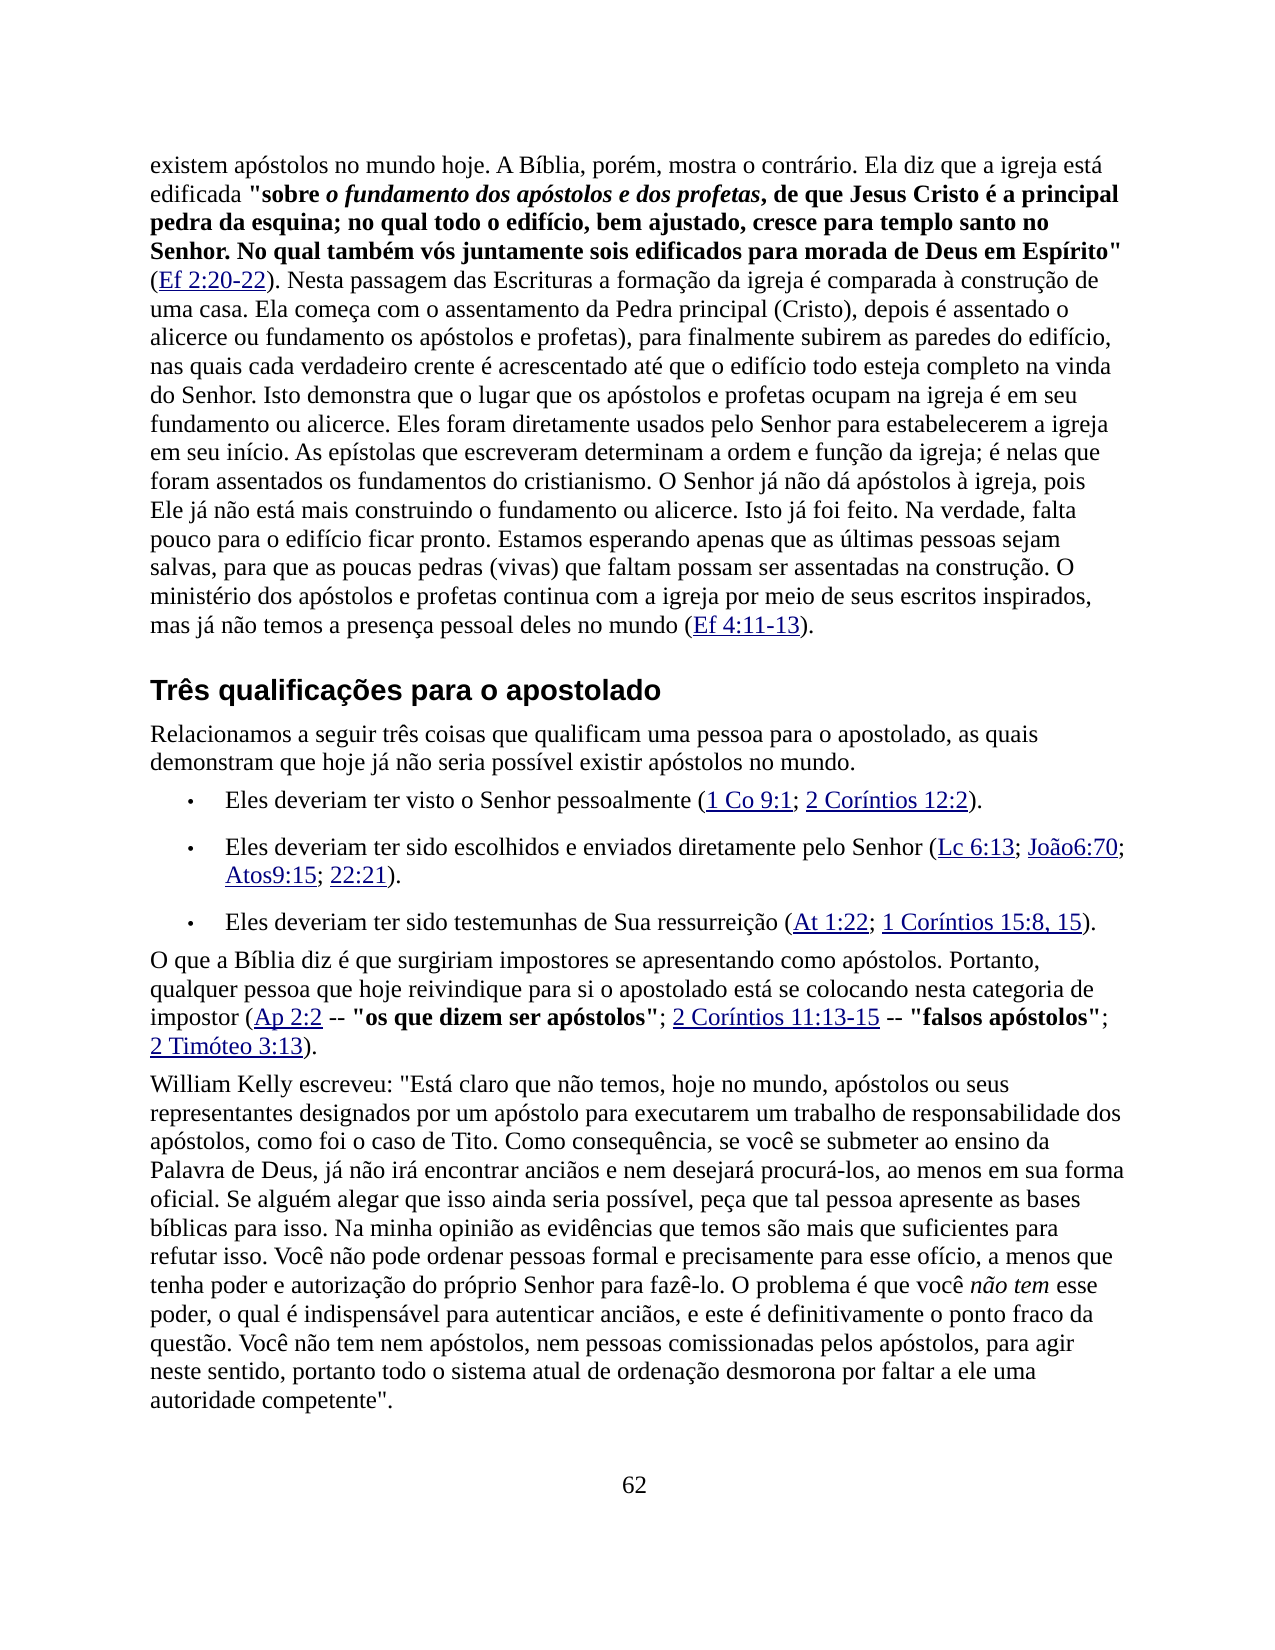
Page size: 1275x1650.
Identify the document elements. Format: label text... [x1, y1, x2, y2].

text William Kelly escreveu: "Está claro que não temos, hoje no mundo, apóstolos ou seus representantes designados por um apóstolo para executarem um trabalho de responsabilidade dos apóstolos, como foi o caso de Tito. Como consequência, se você se submeter ao ensino da Palavra de Deus, já não irá encontrar anciãos e nem desejará procurá-los, ao menos em sua forma oficial. Se alguém alegar que isso ainda seria possível, peça que tal pessoa apresente as bases bíblicas para isso. Na minha opinião as evidências que temos são mais que suficientes para refutar isso. Você não pode ordenar pessoas formal e precisamente para esse ofício, a menos que tenha poder e autorização do próprio Senhor para fazê-lo. O problema é que você não tem esse poder, o qual é indispensável para autenticar anciãos, e este é definitivamente o ponto fraco da questão. Você não tem nem apóstolos, nem pessoas comissionadas pelos apóstolos, para agir neste sentido, portanto todo o sistema atual de ordenação desmorona por faltar a ele uma autoridade competente". [150, 1069, 1125, 1414]
text existem apóstolos no mundo hoje. A Bíblia, porém, mostra o contrário. Ela diz que a igreja está edificada "sobre o fundamento dos apóstolos e dos profetas, de que Jesus Cristo é a principal pedra da esquina; no qual todo o edifício, bem ajustado, cresce para templo santo no Senhor. No qual também vós juntamente sois edificados para morada de Deus em Espírito" (Ef 2:20-22). Nesta passagem das Escrituras a formação da igreja é comparada à construção de uma casa. Ela começa com o assentamento da Pedra principal (Cristo), depois é assentado o alicerce ou fundamento os apóstolos e profetas), para finalmente subirem as paredes do edifício, nas quais cada verdadeiro crente é acrescentado até que o edifício todo esteja completo na vinda do Senhor. Isto demonstra que o lugar que os apóstolos e profetas ocupam na igreja é em seu fundamento ou alicerce. Eles foram diretamente usados pelo Senhor para estabelecerem a igreja em seu início. As epístolas que escreveram determinam a ordem e função da igreja; é nelas que foram assentados os fundamentos do cristianismo. O Senhor já não dá apóstolos à igreja, pois Ele já não está mais construindo o fundamento ou alicerce. Isto já foi feito. Na verdade, falta pouco para o edifício ficar pronto. Estamos esperando apenas que as últimas pessoas sejam salvas, para que as poucas pedras (vivas) que faltam possam ser assentadas na construção. O ministério dos apóstolos e profetas continua com a igreja por meio de seus escritos inspirados, mas já não temos a presença pessoal deles no mundo (Ef 4:11-13). [150, 150, 1125, 639]
list Eles deveriam ter sido testemunhas de Sua ressurreição (At 1:22; 1 Coríntios 15:8, 15). [187, 907, 1125, 936]
text O que a Bíblia diz é que surgiriam impostores se apresentando como apóstolos. Portanto, qualquer pessoa que hoje reivindique para si o apostolado está se colocando nesta categoria de impostor (Ap 2:2 -- "os que dizem ser apóstolos"; 2 Coríntios 11:13-15 -- "falsos apóstolos"; 2 Timóteo 3:13). [150, 945, 1125, 1060]
list Eles deveriam ter visto o Senhor pessoalmente (1 Co 9:1; 2 Coríntios 12:2). [187, 785, 1125, 814]
text Relacionamos a seguir três coisas que qualificam uma pessoa para o apostolado, as quais demonstram que hoje já não seria possível existir apóstolos no mundo. [150, 719, 1125, 776]
list Eles deveriam ter sido escolhidos e enviados diretamente pelo Senhor (Lc 6:13; João6:70; Atos9:15; 22:21). [187, 832, 1125, 889]
subtitle Três qualificações para o apostolado [150, 673, 1125, 706]
